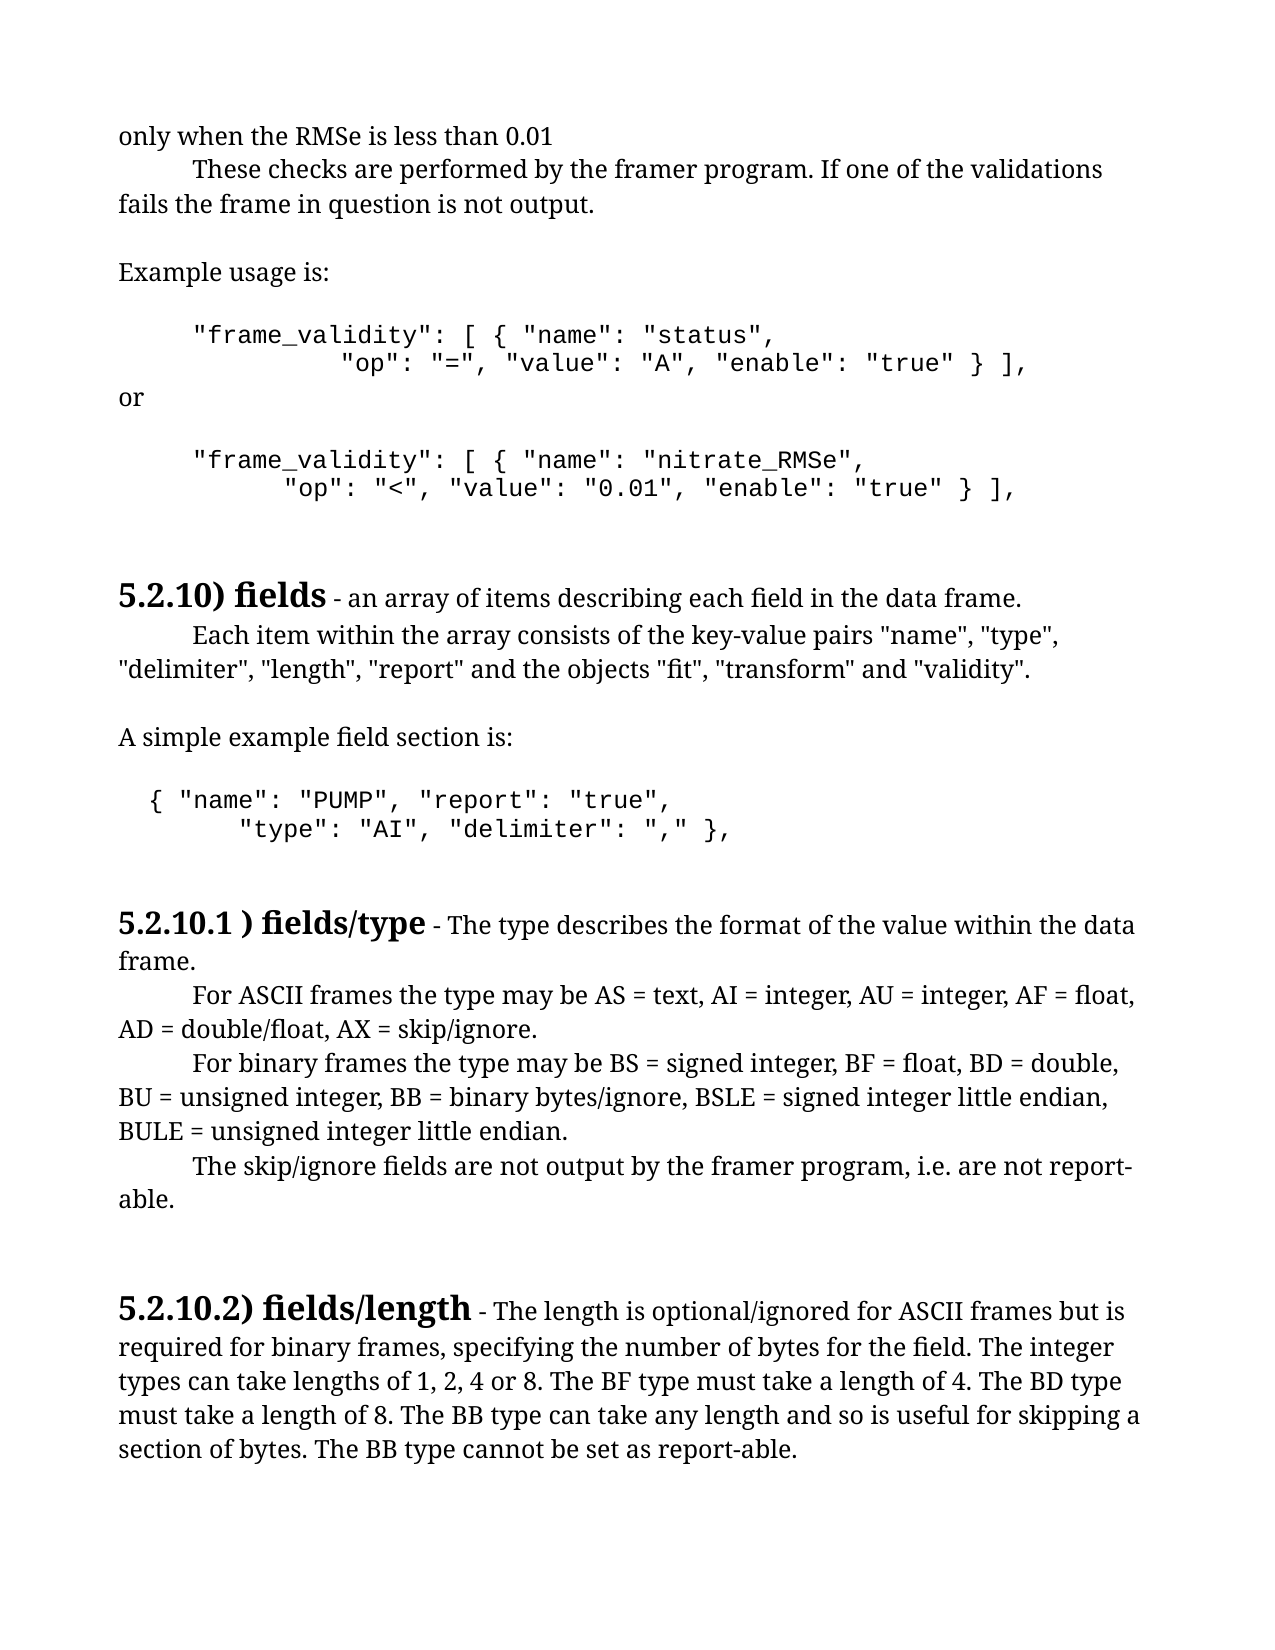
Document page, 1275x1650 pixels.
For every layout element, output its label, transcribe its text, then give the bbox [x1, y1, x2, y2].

text 5.2.10.1 ) fields/type - The type describes the format of the value within the data frame. [118, 901, 1157, 978]
text A simple example field section is: [118, 720, 1157, 754]
text For ASCII frames the type may be AS = text, AI = integer, AU = integer, AF = float, AD = double/float, AX = skip/ignore. [118, 978, 1157, 1046]
text Example usage is: [118, 254, 1157, 288]
text Each item within the array consists of the key-value pairs "name", "type", "delimiter", "length", "report" and the objects "fit", "transform" and "validity". [118, 617, 1157, 686]
text only when the RMSe is less than 0.01 [118, 118, 1157, 152]
text "op": "<", "value": "0.01", "enable": "true" } ], [118, 476, 1157, 504]
text "frame_validity": [ { "name": "nitrate_RMSe", [118, 447, 1157, 476]
text 5.2.10.2) fields/length - The length is optional/ignored for ASCII frames but is required for binary frames, specifying the number of bytes for the field. The integer types can take lengths of 1, 2, 4 or 8. The BF type must take a length of 4. The BD type must take a length of 8. The BB type can take any length and so is useful for skipping a section of bytes. The BB type cannot be set as report-able. [118, 1284, 1157, 1466]
text These checks are performed by the framer program. If one of the validations fails the frame in question is not output. [118, 152, 1157, 220]
text 5.2.10) fields - an array of items describing each field in the data frame. [118, 572, 1157, 617]
text { "name": "PUMP", "report": "true", [118, 788, 1157, 816]
text "frame_validity": [ { "name": "status", [118, 322, 1157, 351]
text "type": "AI", "delimiter": "," }, [118, 816, 1157, 844]
text or [118, 379, 1157, 413]
text For binary frames the type may be BS = signed integer, BF = float, BD = double, BU = unsigned integer, BB = binary bytes/ignore, BSLE = signed integer little endian, BULE = unsigned integer little endian. [118, 1046, 1157, 1148]
text The skip/ignore fields are not output by the framer program, i.e. are not report-able. [118, 1148, 1157, 1216]
text "op": "=", "value": "A", "enable": "true" } ], [118, 351, 1157, 379]
